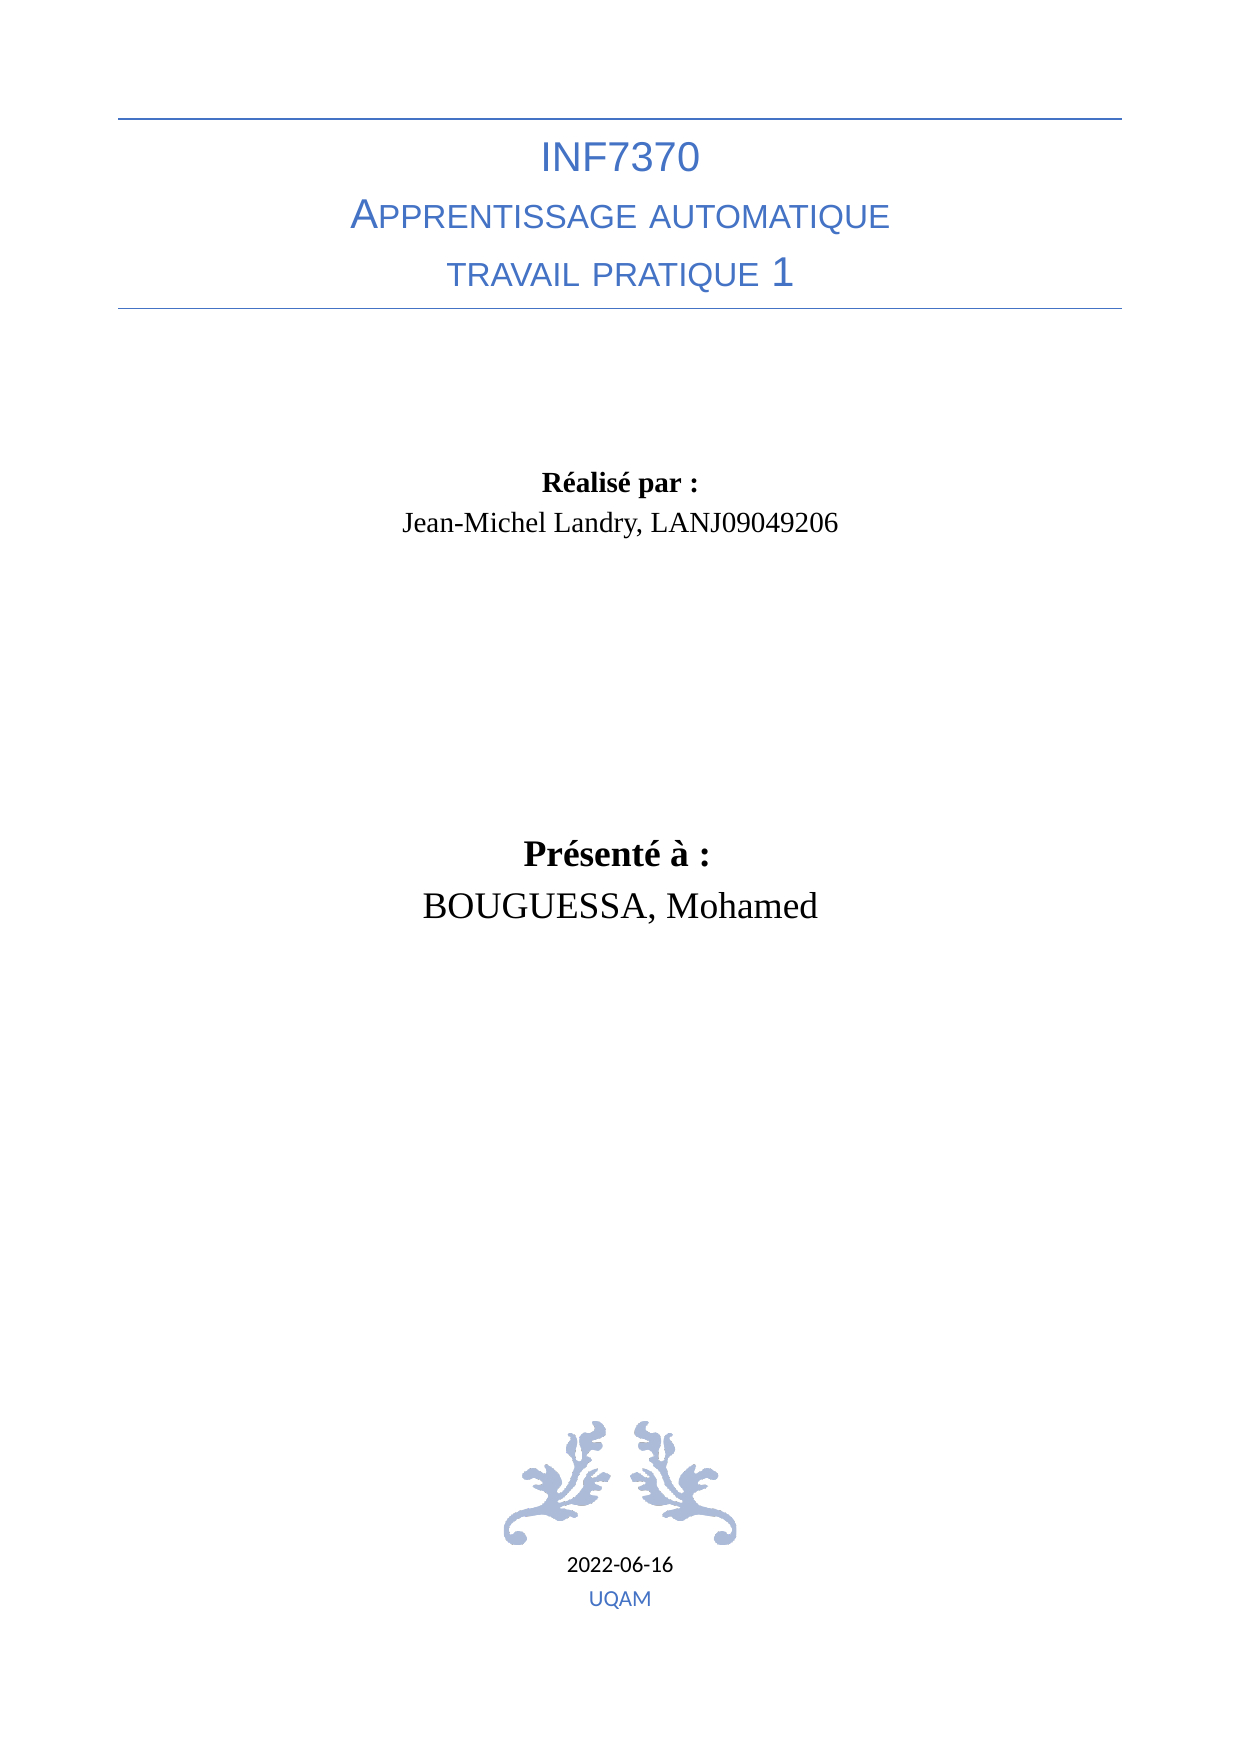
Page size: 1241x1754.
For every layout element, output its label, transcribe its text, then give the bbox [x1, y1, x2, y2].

text Jean-Michel Landry, LANJ09049206 [118, 506, 1122, 539]
text Présenté à : [118, 832, 1122, 875]
text 2022-06-16 [118, 935, 1122, 1578]
text travail pratique 1 [118, 247, 1122, 308]
text BOUGUESSA, Mohamed [118, 883, 1122, 927]
text INF7370 [118, 120, 1122, 180]
picture [503, 1421, 737, 1545]
text Apprentissage automatique [118, 190, 1122, 238]
text UQAM [118, 1584, 1122, 1612]
text Réalisé par : [118, 465, 1122, 499]
